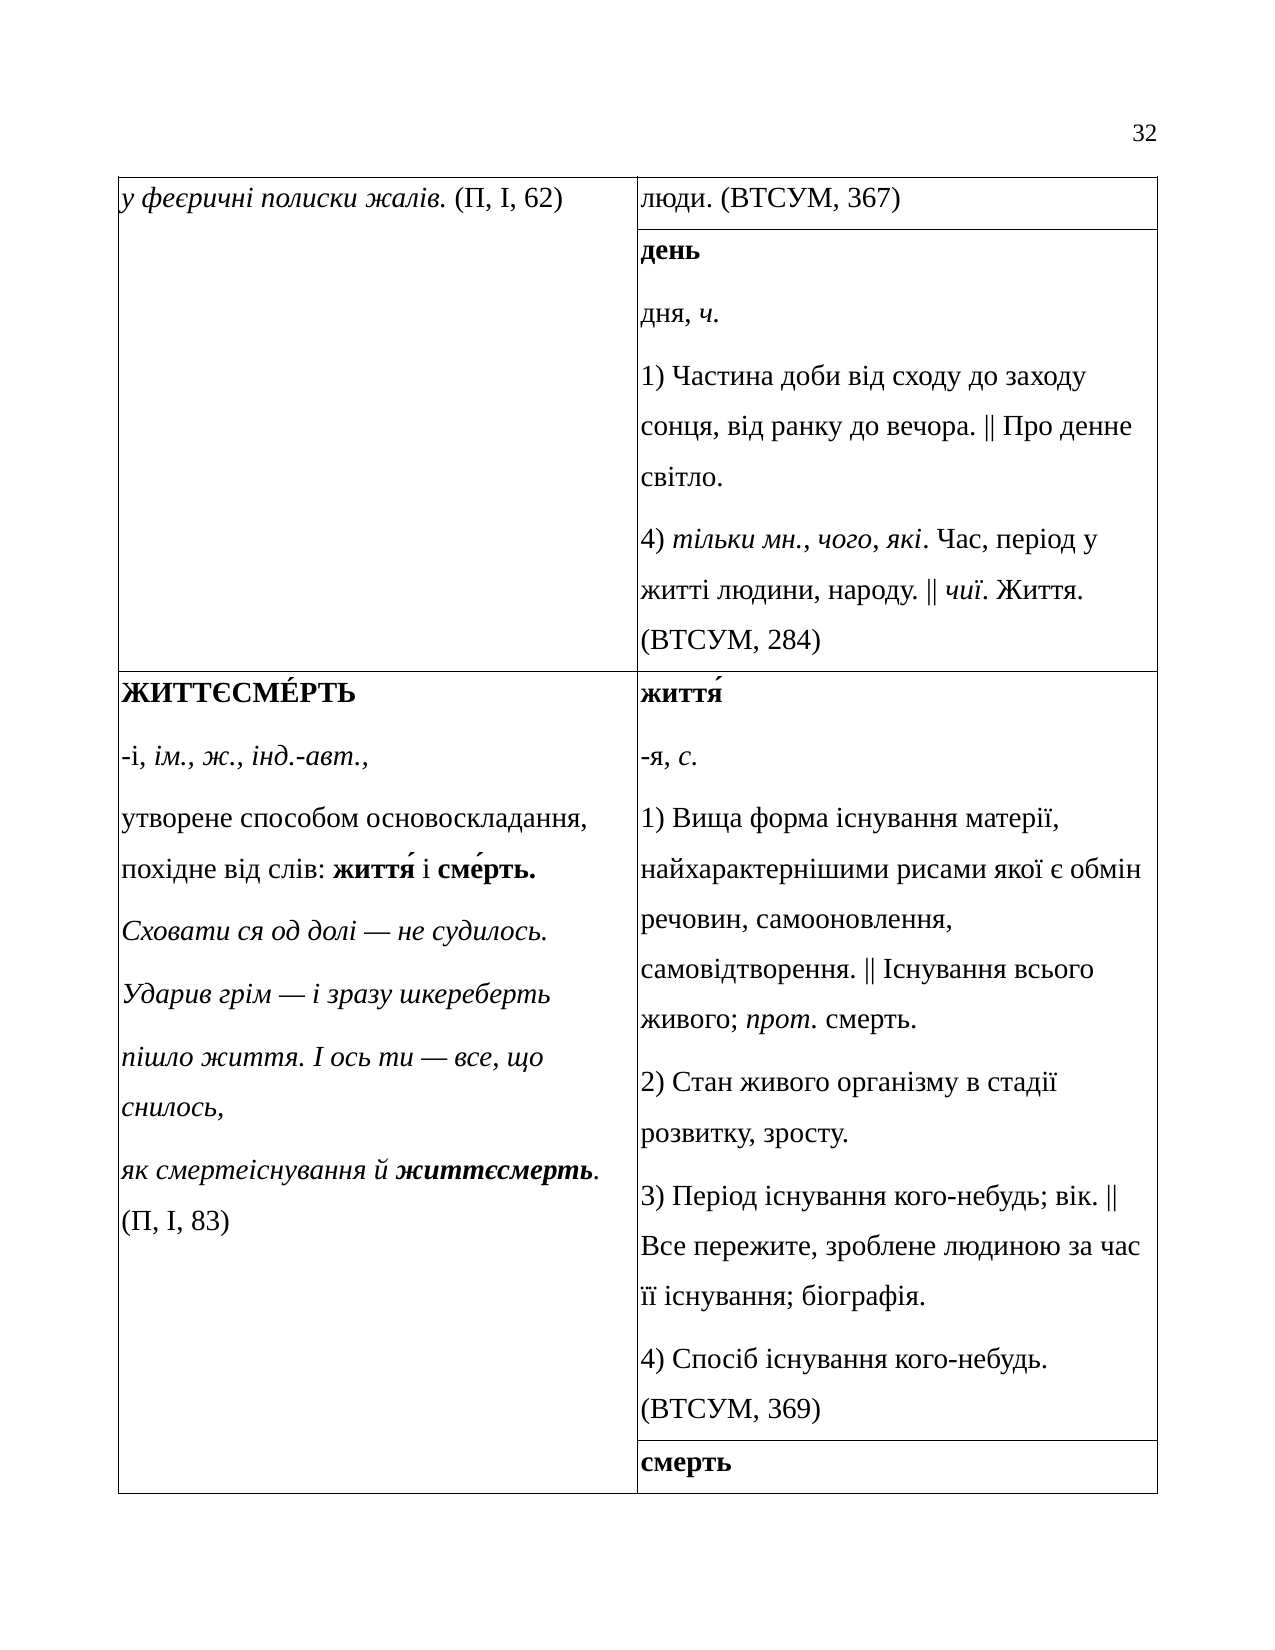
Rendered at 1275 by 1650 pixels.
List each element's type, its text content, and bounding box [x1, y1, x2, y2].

table_cell ЖИТТЄСМÉРТЬ -і, ім., ж., інд.-авт., утворене способом основоскладання, похідне від слів: життя́ і сме́рть. Сховати ся од долі — не судилось. Ударив грім — і зразу шкереберть пішло життя. І ось ти — все, що снилось, як смертеіснування й життєсмерть. (П, І, 83) [119, 672, 637, 1493]
table_cell у феєричні полиски жалів. (П, І, 62) [119, 178, 637, 671]
table_cell день дня, ч. 1) Частина доби від сходу до заходу сонця, від ранку до вечора. || Про денне світло. 4) тільки мн., чого, які. Час, період у житті людини, народу. || чиї. Життя. (ВТСУМ, 284) [638, 230, 1157, 671]
table_cell смерть [638, 1441, 1157, 1493]
table_cell люди. (ВТСУМ, 367) [638, 178, 1157, 229]
table_cell життя́ -я, с. 1) Вища форма існування матерії, найхарактернішими рисами якої є обмін речовин, самооновлення, самовідтворення. || Існування всього живого; прот. смерть. 2) Стан живого організму в стадії розвитку, зросту. 3) Період існування кого-небудь; вік. || Все пережите, зроблене людиною за час її існування; біографія. 4) Спосіб існування кого-небудь. (ВТСУМ, 369) [638, 672, 1157, 1440]
